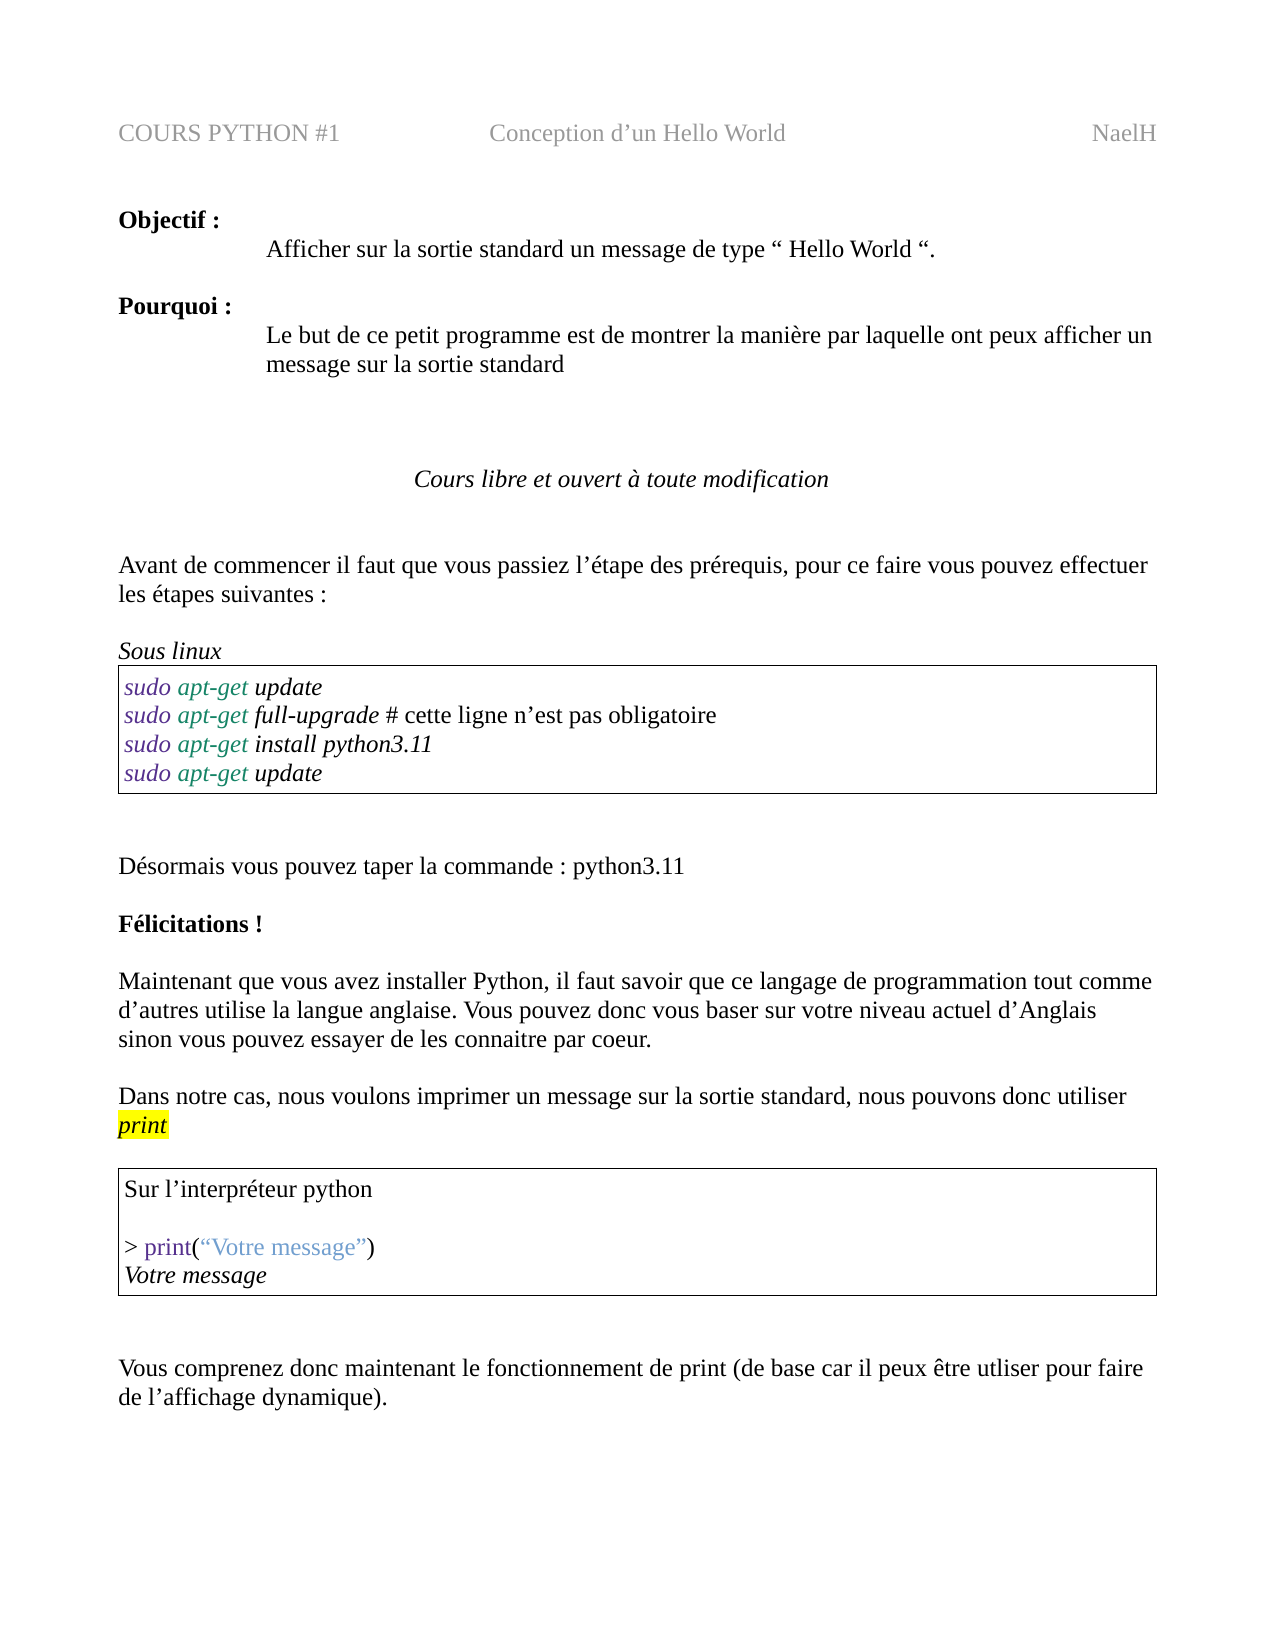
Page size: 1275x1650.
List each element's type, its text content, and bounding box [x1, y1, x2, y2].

text Avant de commencer il faut que vous passiez l’étape des prérequis, pour ce faire vous pouvez effectuer les étapes suivantes : [118, 550, 1157, 608]
text Afficher sur la sortie standard un message de type “ Hello World “. [118, 234, 1157, 263]
text Vous comprenez donc maintenant le fonctionnement de print (de base car il peux être utliser pour faire de l’affichage dynamique). [118, 1353, 1157, 1411]
text Félicitations ! [118, 909, 1157, 937]
text Cours libre et ouvert à toute modification [118, 464, 1157, 493]
text Le but de ce petit programme est de montrer la manière par laquelle ont peux afficher un [118, 320, 1157, 349]
text Dans notre cas, nous voulons imprimer un message sur la sortie standard, nous pouvons donc utiliser print [118, 1081, 1157, 1139]
text Maintenant que vous avez installer Python, il faut savoir que ce langage de programmation tout comme d’autres utilise la langue anglaise. Vous pouvez donc vous baser sur votre niveau actuel d’Anglais sinon vous pouvez essayer de les connaitre par coeur. [118, 966, 1157, 1052]
text Désormais vous pouvez taper la commande : python3.11 [118, 851, 1157, 880]
text message sur la sortie standard [118, 349, 1157, 378]
text Sous linux [118, 636, 1157, 665]
table_header Sur l’interpréteur python > print(“Votre message”) Votre message [119, 1169, 1156, 1295]
text Pourquoi : [118, 291, 1157, 320]
text Objectif : [118, 205, 1157, 234]
table_header sudo apt-get update sudo apt-get full-upgrade # cette ligne n’est pas obligatoire sudo apt-get install python3.11 sudo apt-get update [119, 666, 1156, 793]
